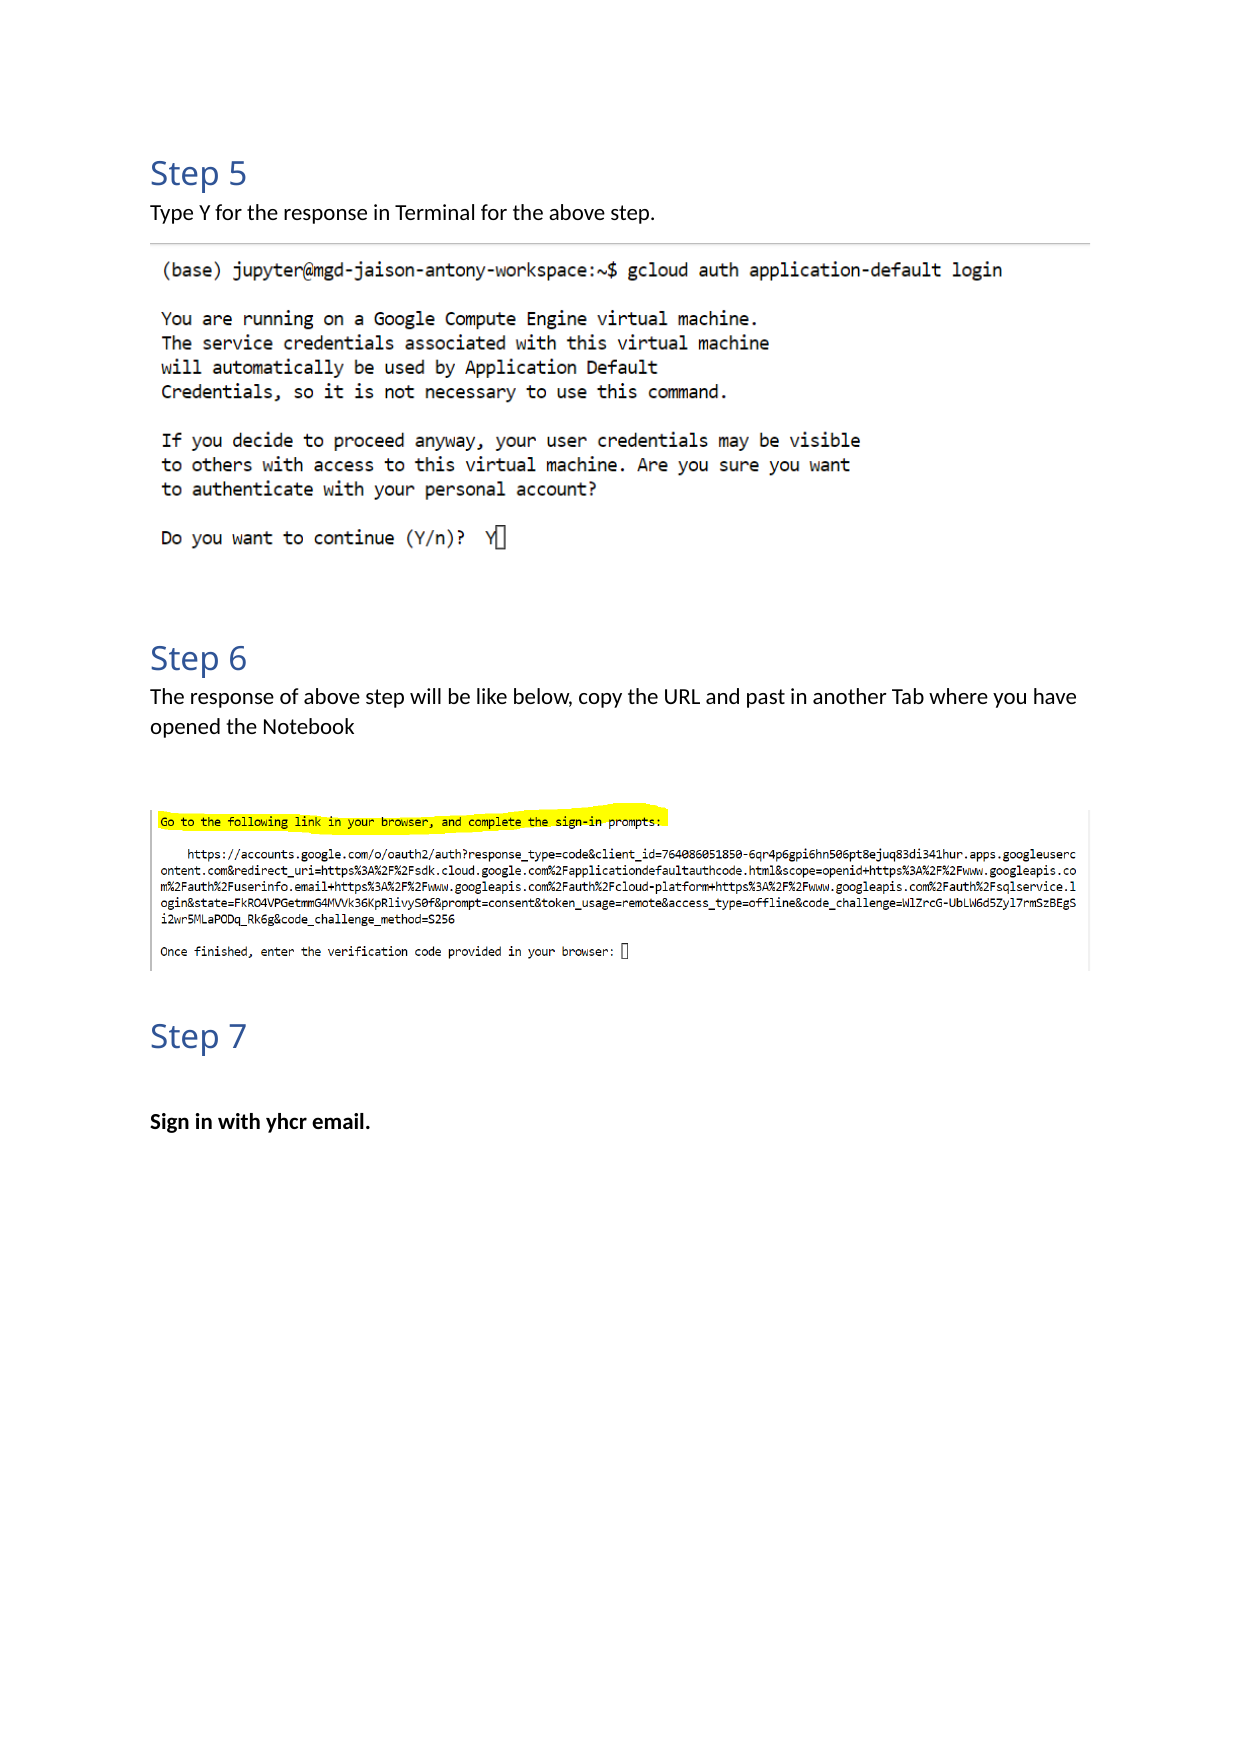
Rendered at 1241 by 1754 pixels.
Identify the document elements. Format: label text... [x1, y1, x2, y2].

text Sign in with yhcr email. [150, 1107, 1090, 1135]
text Type Y for the response in Terminal for the above step. [150, 198, 1090, 226]
subtitle Step 5 [150, 150, 1090, 195]
subtitle Step 6 [150, 635, 1090, 680]
subtitle Step 7 [150, 1013, 1090, 1058]
text The response of above step will be like below, copy the URL and past in another Tab where you have opened the Notebook [150, 682, 1090, 740]
